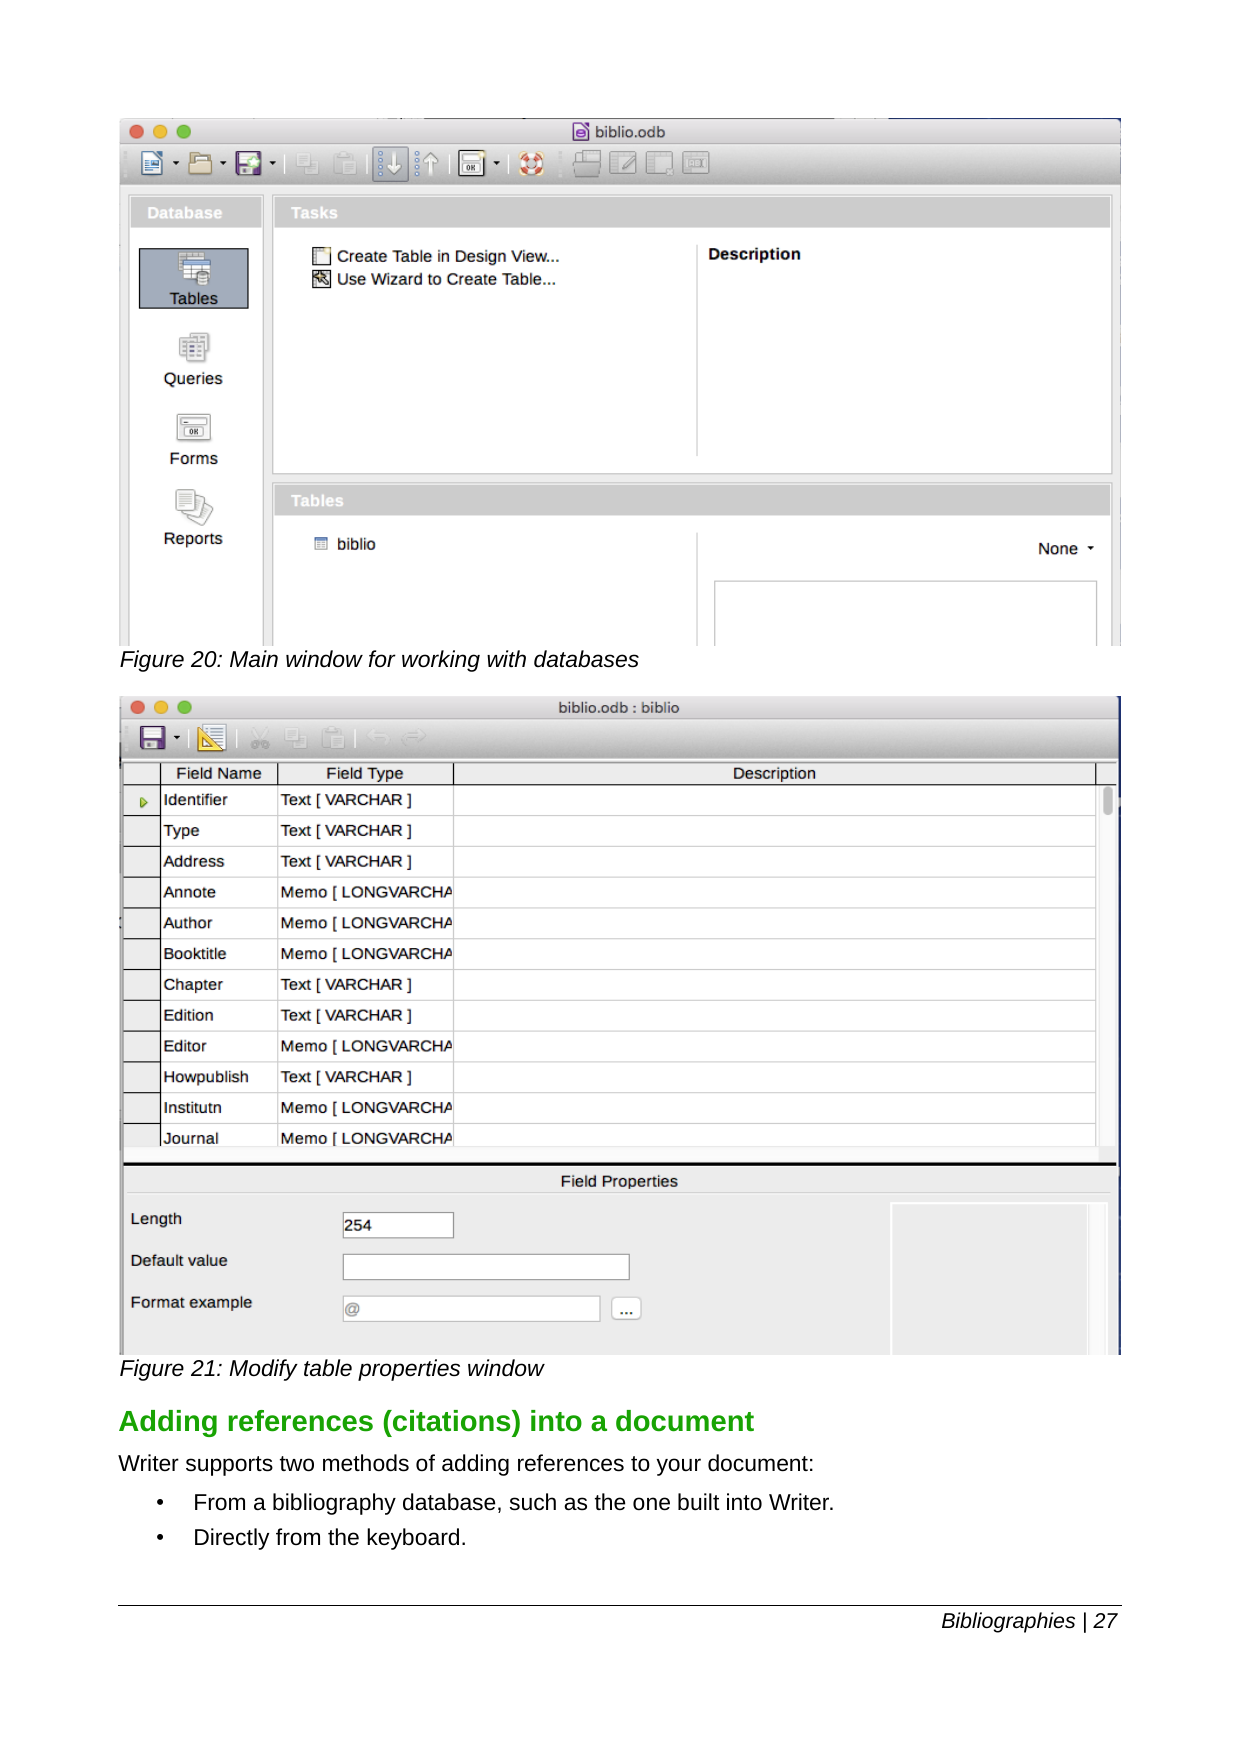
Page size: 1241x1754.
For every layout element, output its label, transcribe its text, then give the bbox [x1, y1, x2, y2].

subtitle Adding references (citations) into a document [118, 1404, 1122, 1438]
list From a bibliography database, such as the one built into Writer. [156, 1489, 1122, 1515]
picture [119, 118, 1121, 646]
text Figure 21: Modify table properties window [119, 1355, 1121, 1381]
picture [119, 696, 1121, 1355]
text Figure 20: Main window for working with databases [119, 646, 1121, 672]
list Writer supports two methods of adding references to your document: [118, 1450, 1122, 1476]
list Directly from the keyboard. [156, 1524, 1122, 1550]
